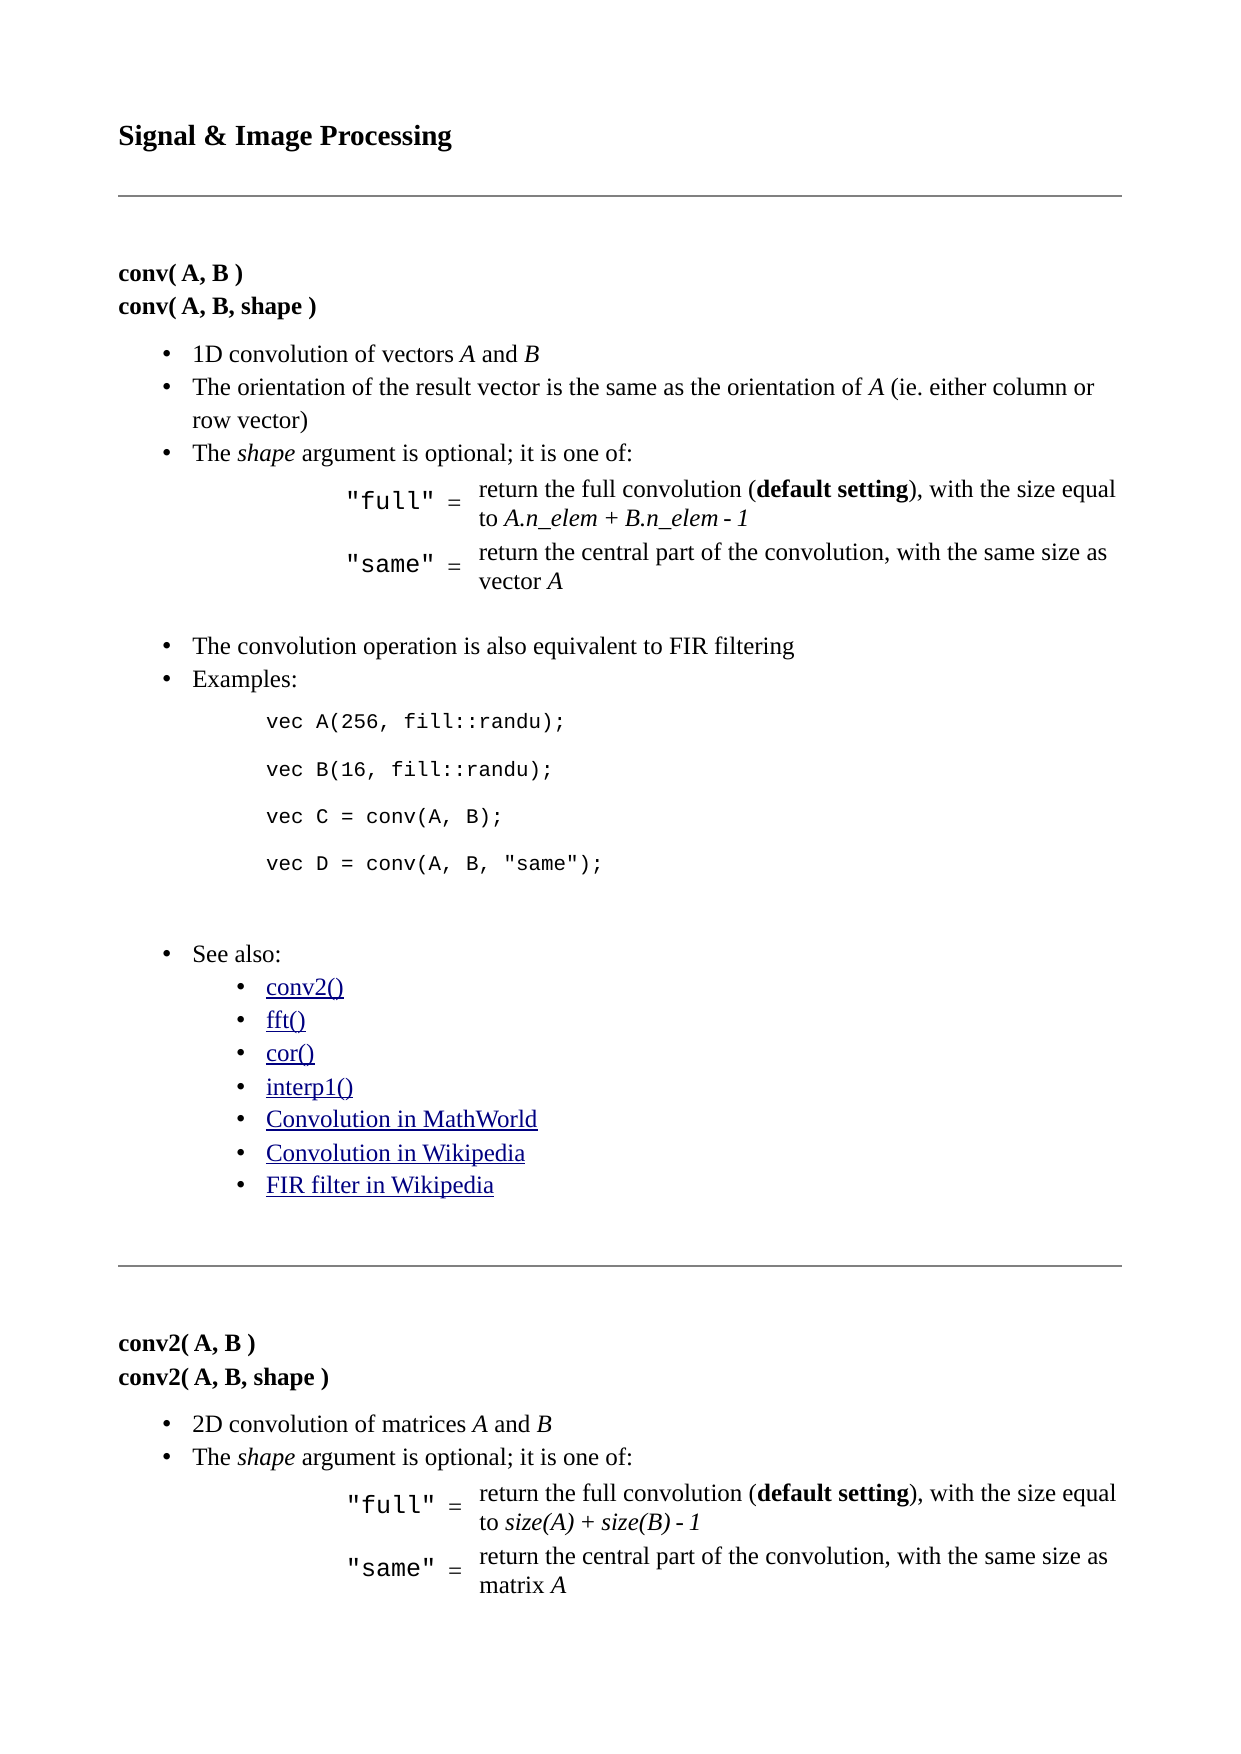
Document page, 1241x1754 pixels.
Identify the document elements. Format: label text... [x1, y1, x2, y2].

list conv2() [236, 972, 1122, 1001]
table_header = [439, 1475, 476, 1538]
table_cell = [439, 1539, 476, 1602]
list 2D convolution of matrices A and B [162, 1409, 1122, 1438]
list The orientation of the result vector is the same as the orientation of A (ie. either column or row vector) [162, 372, 1122, 434]
table_cell return the central part of the convolution, with the same size as matrix A [476, 1539, 1122, 1602]
list vec C = conv(A, B); [236, 806, 1122, 830]
list Convolution in Wikipedia [236, 1138, 1122, 1166]
list The shape argument is optional; it is one of: [162, 438, 1122, 467]
table_header "full" [340, 471, 438, 534]
list interp1() [236, 1072, 1122, 1100]
table_cell return the central part of the convolution, with the same size as vector A [476, 535, 1122, 598]
list fft() [236, 1006, 1122, 1034]
list The convolution operation is also equivalent to FIR filtering [162, 631, 1122, 659]
table_cell = [438, 535, 476, 598]
text conv2( A, B ) conv2( A, B, shape ) [118, 1328, 1122, 1390]
list The shape argument is optional; it is one of: [162, 1442, 1122, 1471]
table_header return the full convolution (default setting), with the size equal to A.n_elem + B.n_elem - 1 [476, 471, 1122, 534]
table_cell "same" [340, 1539, 439, 1602]
table_header return the full convolution (default setting), with the size equal to size(A) + size(B) - 1 [476, 1475, 1122, 1538]
list 1D convolution of vectors A and B [162, 339, 1122, 368]
text conv( A, B ) conv( A, B, shape ) [118, 258, 1122, 320]
table_header "full" [340, 1475, 439, 1538]
table_header = [438, 471, 476, 534]
text Signal & Image Processing [118, 118, 1122, 152]
list FIR filter in Wikipedia [236, 1171, 1122, 1199]
list vec B(16, fill::randu); [236, 759, 1122, 782]
list Convolution in MathWorld [236, 1104, 1122, 1133]
list See also: [162, 939, 1122, 968]
list vec A(256, fill::randu); [236, 711, 1122, 735]
list Examples: [162, 664, 1122, 693]
list vec D = conv(A, B, "same"); [236, 853, 1122, 877]
list cor() [236, 1038, 1122, 1067]
table_cell "same" [340, 535, 438, 598]
